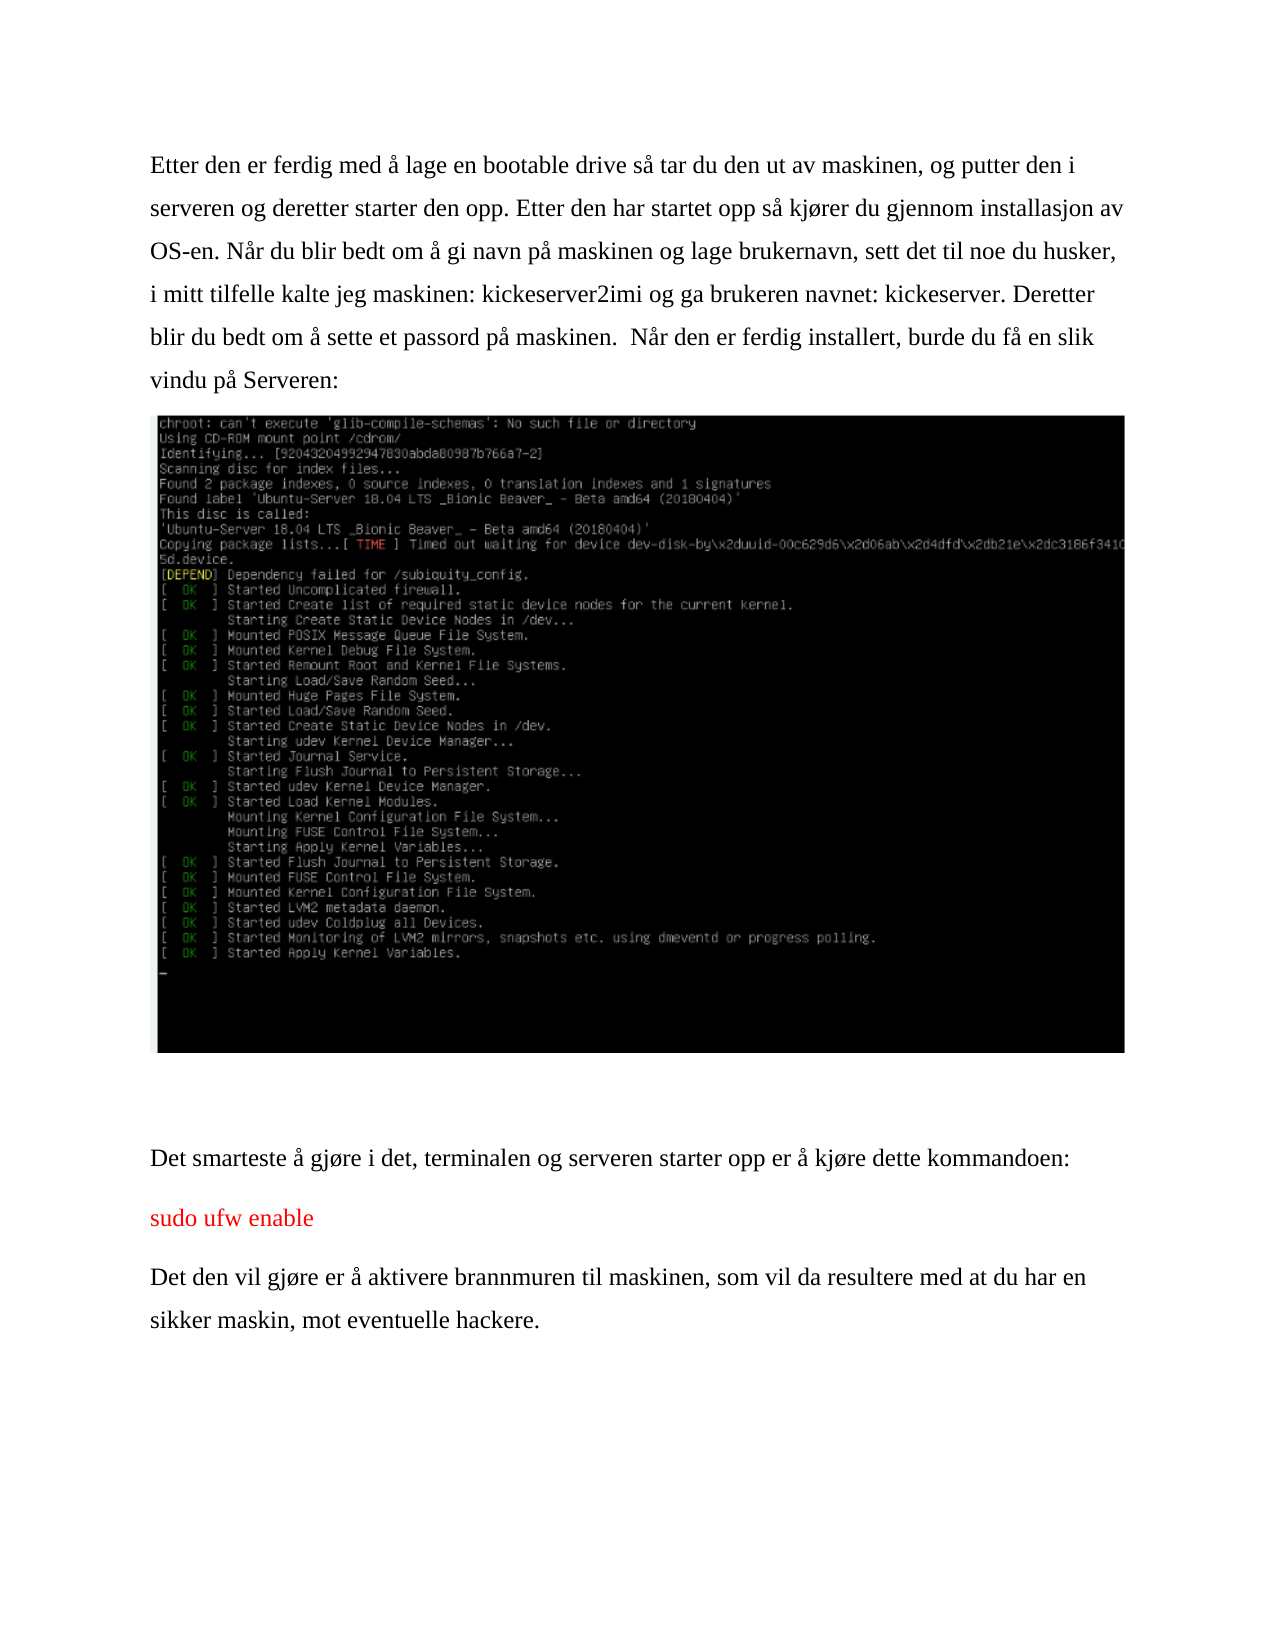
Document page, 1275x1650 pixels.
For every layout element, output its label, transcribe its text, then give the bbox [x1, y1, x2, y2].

text Det smarteste å gjøre i det, terminalen og serveren starter opp er å kjøre dette kommandoen: [150, 1143, 1125, 1172]
text Etter den er ferdig med å lage en bootable drive så tar du den ut av maskinen, og putter den i serveren og deretter starter den opp. Etter den har startet opp så kjører du gjennom installasjon av OS-en. Når du blir bedt om å gi navn på maskinen og lage brukernavn, sett det til noe du husker, i mitt tilfelle kalte jeg maskinen: kickeserver2imi og ga brukeren navnet: kickeserver. Deretter blir du bedt om å sette et passord på maskinen. Når den er ferdig installert, burde du få en slik vindu på Serveren: [150, 150, 1125, 408]
text Det den vil gjøre er å aktivere brannmuren til maskinen, som vil da resultere med at du har en sikker maskin, mot eventuelle hackere. [150, 1262, 1125, 1334]
text sudo ufw enable [150, 1203, 1125, 1231]
